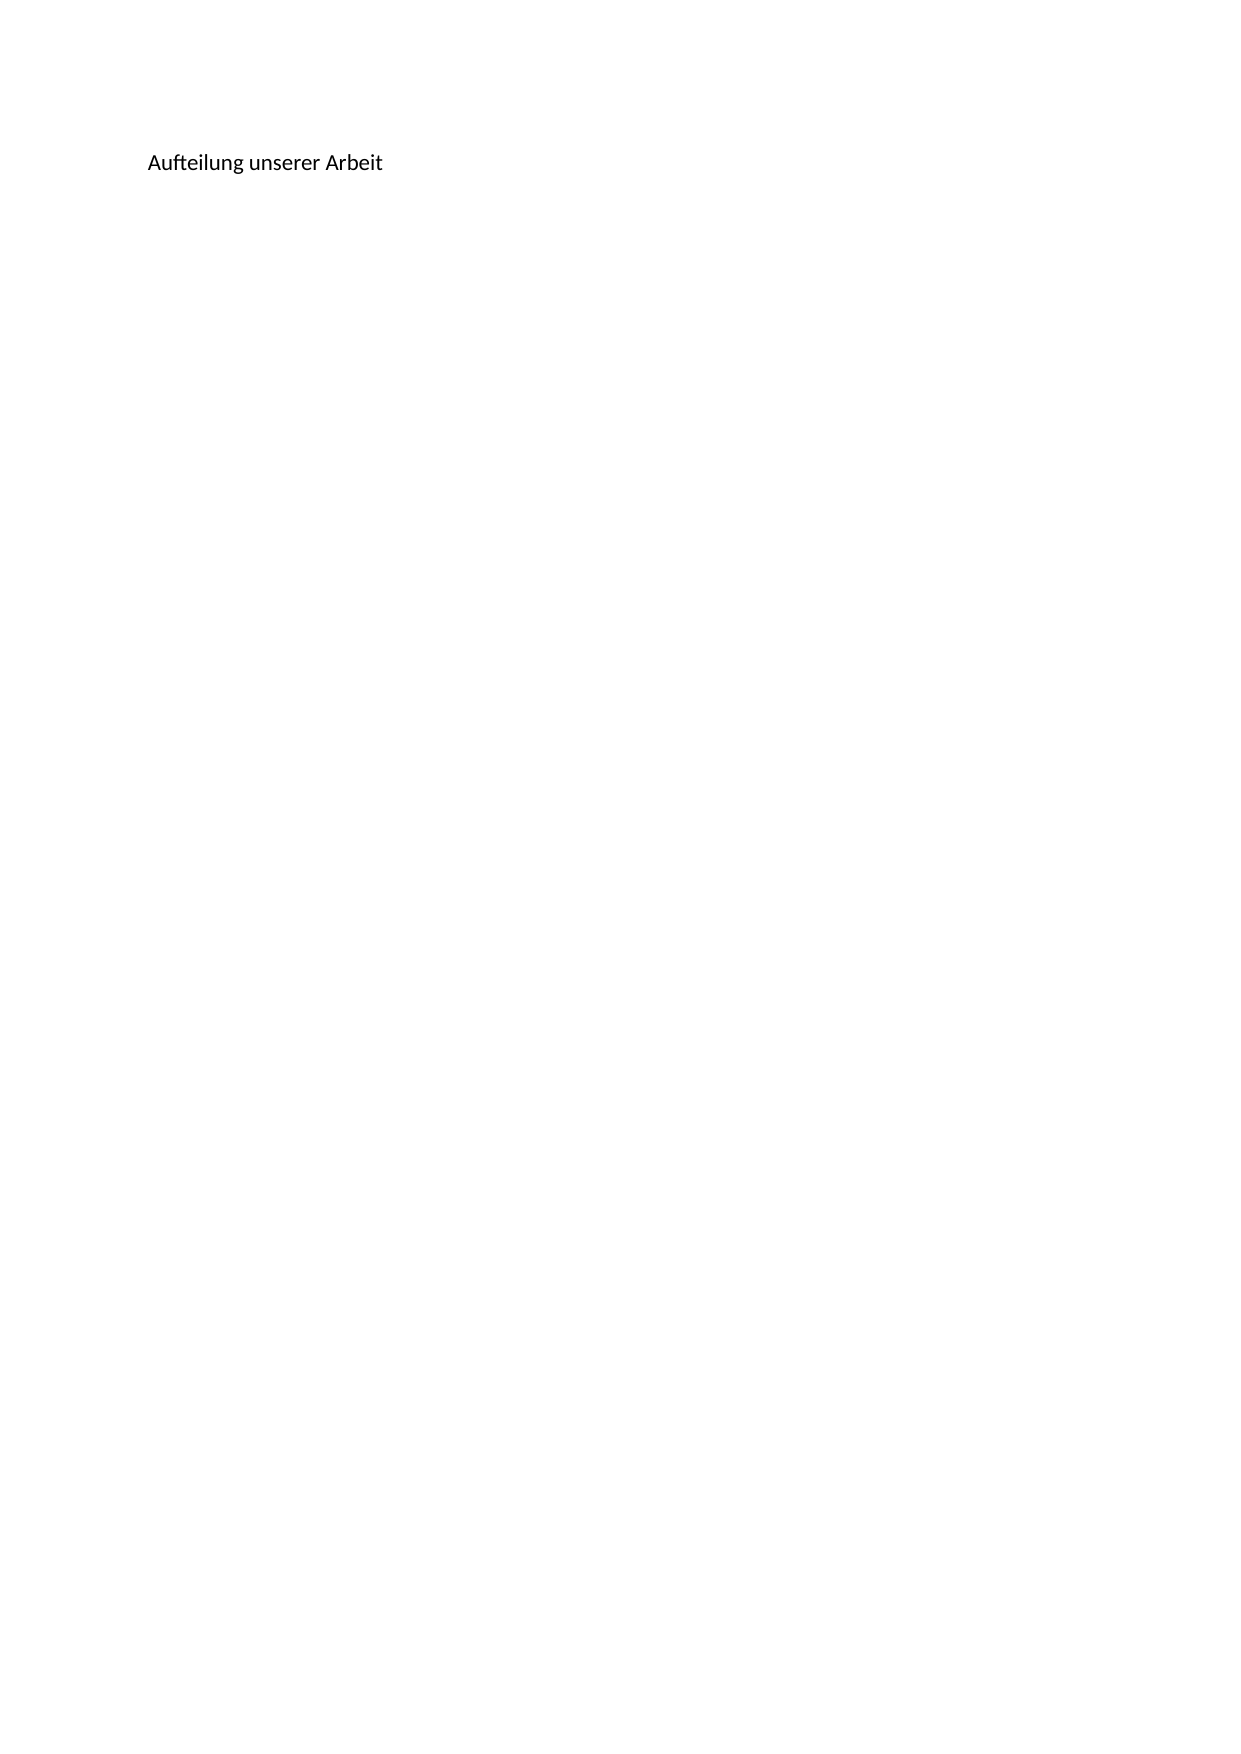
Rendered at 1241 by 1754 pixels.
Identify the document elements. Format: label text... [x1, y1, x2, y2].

text Aufteilung unserer Arbeit [148, 148, 1093, 176]
